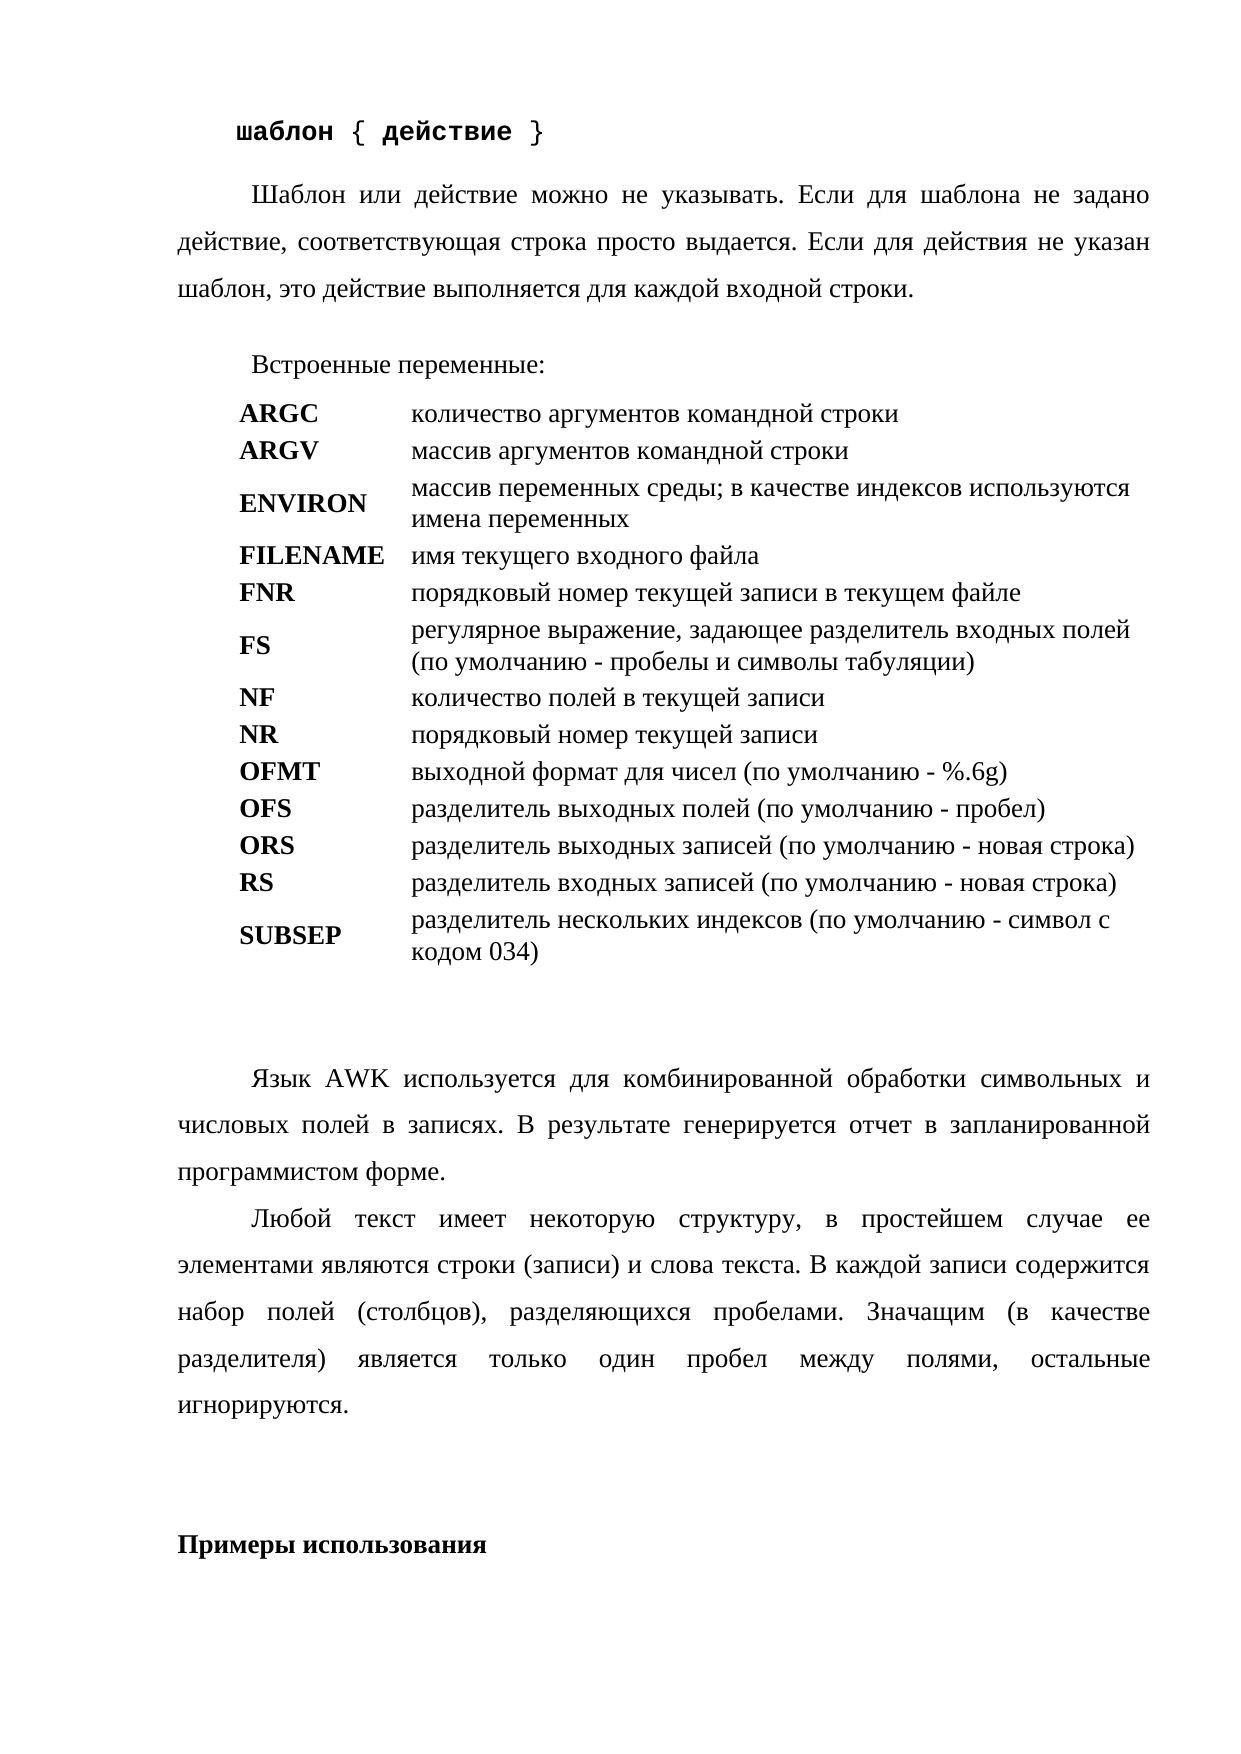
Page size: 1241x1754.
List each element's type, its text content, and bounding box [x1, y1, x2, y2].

subtitle Примеры использования [177, 1529, 1152, 1560]
text Встроенные переменные: [177, 348, 1152, 379]
table_cell разделитель нескольких индексов (по умолчанию - символ с кодом 034) [408, 901, 1152, 969]
table_cell разделитель выходных полей (по умолчанию - пробел) [408, 790, 1152, 827]
table_cell FILENAME [236, 537, 408, 573]
table_cell SUBSEP [236, 901, 408, 969]
table_cell RS [236, 864, 408, 901]
table_cell регулярное выражение, задающее разделитель входных полей (по умолчанию - пробелы и символы табуляции) [408, 611, 1152, 679]
table_cell массив переменных среды; в качестве индексов используются имена переменных [408, 469, 1152, 537]
list шаблон { действие } [236, 118, 1152, 149]
table_cell имя текущего входного файла [408, 537, 1152, 573]
table_cell выходной формат для чисел (по умолчанию - %.6g) [408, 753, 1152, 789]
table_header ARGC [236, 395, 408, 431]
table_cell ENVIRON [236, 469, 408, 537]
table_cell ORS [236, 827, 408, 863]
text Любой текст имеет некоторую структуру, в простейшем случае ее элементами являются строки (записи) и слова текста. В каждой записи содержится набор полей (столбцов), разделяющихся пробелами. Значащим (в качестве разделителя) является только один пробел между полями, остальные игнорируются. [177, 1202, 1152, 1420]
table_cell разделитель входных записей (по умолчанию - новая строка) [408, 864, 1152, 901]
table_cell OFS [236, 790, 408, 827]
table_cell количество полей в текущей записи [408, 679, 1152, 716]
table_header количество аргументов командной строки [408, 395, 1152, 431]
table_cell NF [236, 679, 408, 716]
text Язык AWK используется для комбинированной обработки символьных и числовых полей в записях. В результате генерируется отчет в запланированной программистом форме. [177, 1062, 1152, 1186]
table_cell NR [236, 716, 408, 753]
text Шаблон или действие можно не указывать. Если для шаблона не задано действие, соответствующая строка просто выдается. Если для действия не указан шаблон, это действие выполняется для каждой входной строки. [177, 178, 1152, 303]
table_cell массив аргументов командной строки [408, 431, 1152, 468]
table_cell OFMT [236, 753, 408, 789]
table_cell ARGV [236, 431, 408, 468]
table_cell разделитель выходных записей (по умолчанию - новая строка) [408, 827, 1152, 863]
table_cell FS [236, 611, 408, 679]
table_cell FNR [236, 574, 408, 611]
table_cell порядковый номер текущей записи в текущем файле [408, 574, 1152, 611]
table_cell порядковый номер текущей записи [408, 716, 1152, 753]
